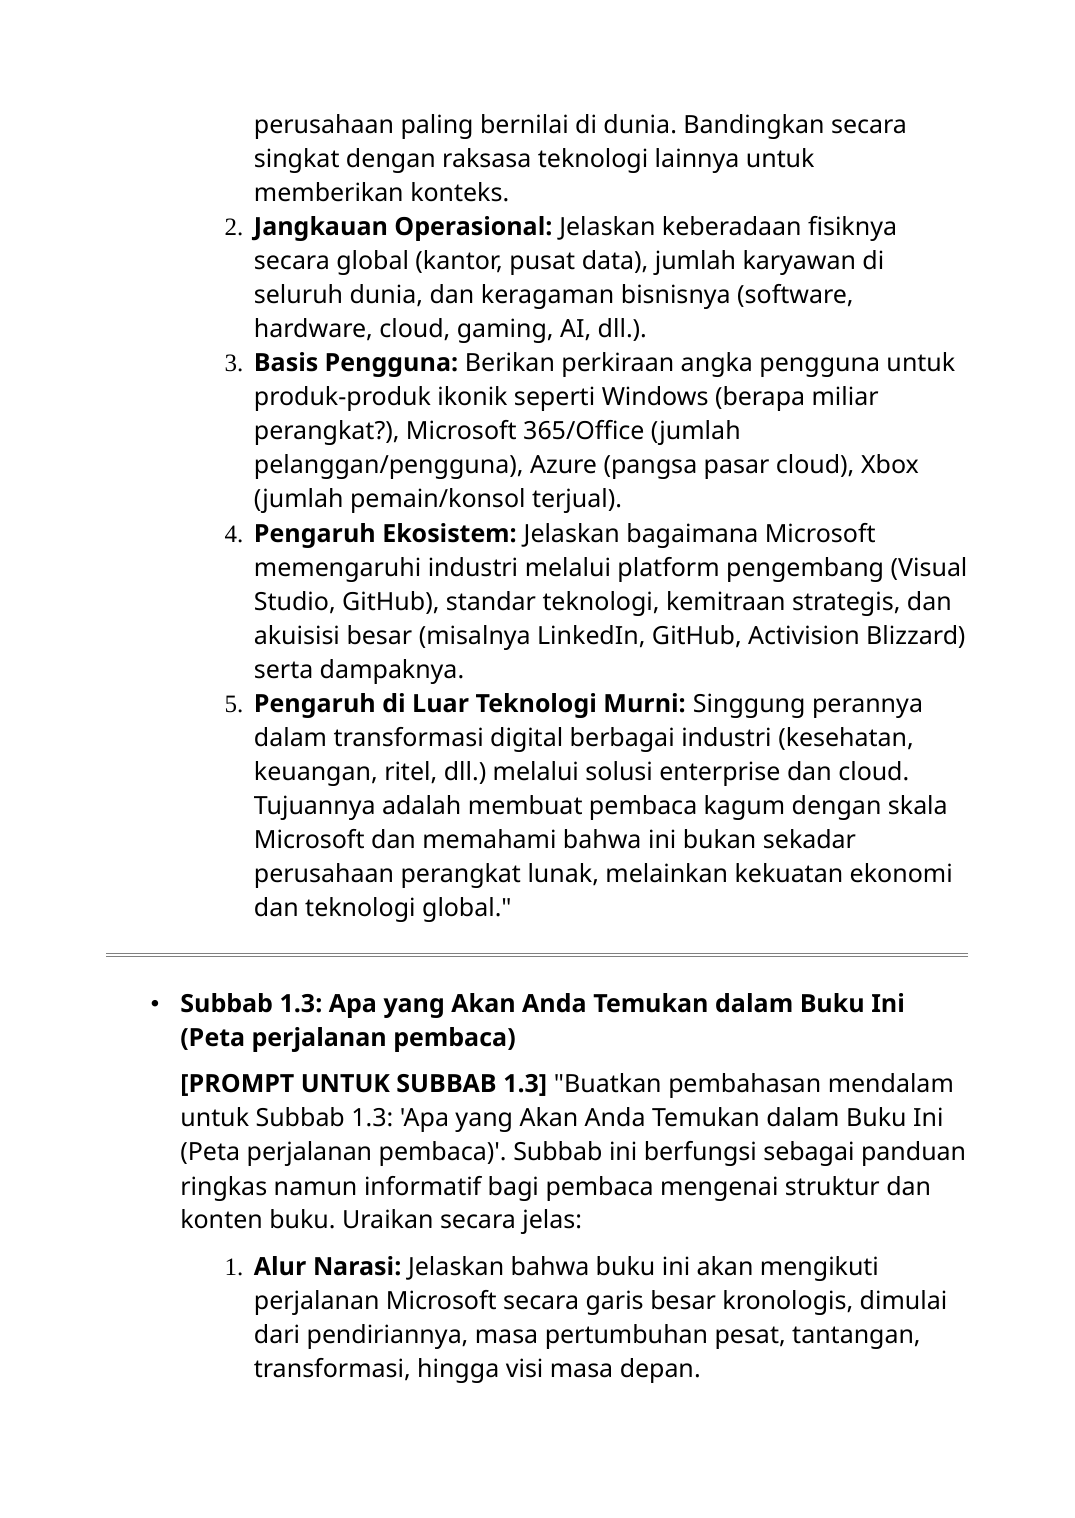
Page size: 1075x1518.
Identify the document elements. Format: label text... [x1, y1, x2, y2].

list Pengaruh di Luar Teknologi Murni: Singgung perannya dalam transformasi digital berbagai industri (kesehatan, keuangan, ritel, dll.) melalui solusi enterprise dan cloud. Tujuannya adalah membuat pembaca kagum dengan skala Microsoft dan memahami bahwa ini bukan sekadar perusahaan perangkat lunak, melainkan kekuatan ekonomi dan teknologi global." [224, 686, 968, 924]
list [PROMPT UNTUK SUBBAB 1.3] "Buatkan pembahasan mendalam untuk Subbab 1.3: 'Apa yang Akan Anda Temukan dalam Buku Ini (Peta perjalanan pembaca)'. Subbab ini berfungsi sebagai panduan ringkas namun informatif bagi pembaca mengenai struktur dan konten buku. Uraikan secara jelas: [151, 1066, 968, 1236]
list Jangkauan Operasional: Jelaskan keberadaan fisiknya secara global (kantor, pusat data), jumlah karyawan di seluruh dunia, dan keragaman bisnisnya (software, hardware, cloud, gaming, AI, dll.). [224, 209, 968, 345]
list Alur Narasi: Jelaskan bahwa buku ini akan mengikuti perjalanan Microsoft secara garis besar kronologis, dimulai dari pendiriannya, masa pertumbuhan pesat, tantangan, transformasi, hingga visi masa depan. [224, 1249, 968, 1385]
list Subbab 1.3: Apa yang Akan Anda Temukan dalam Buku Ini (Peta perjalanan pembaca) [151, 985, 968, 1053]
list perusahaan paling bernilai di dunia. Bandingkan secara singkat dengan raksasa teknologi lainnya untuk memberikan konteks. [224, 106, 968, 209]
list Pengaruh Ekosistem: Jelaskan bagaimana Microsoft memengaruhi industri melalui platform pengembang (Visual Studio, GitHub), standar teknologi, kemitraan strategis, dan akuisisi besar (misalnya LinkedIn, GitHub, Activision Blizzard) serta dampaknya. [224, 515, 968, 686]
list Basis Pengguna: Berikan perkiraan angka pengguna untuk produk-produk ikonik seperti Windows (berapa miliar perangkat?), Microsoft 365/Office (jumlah pelanggan/pengguna), Azure (pangsa pasar cloud), Xbox (jumlah pemain/konsol terjual). [224, 345, 968, 515]
